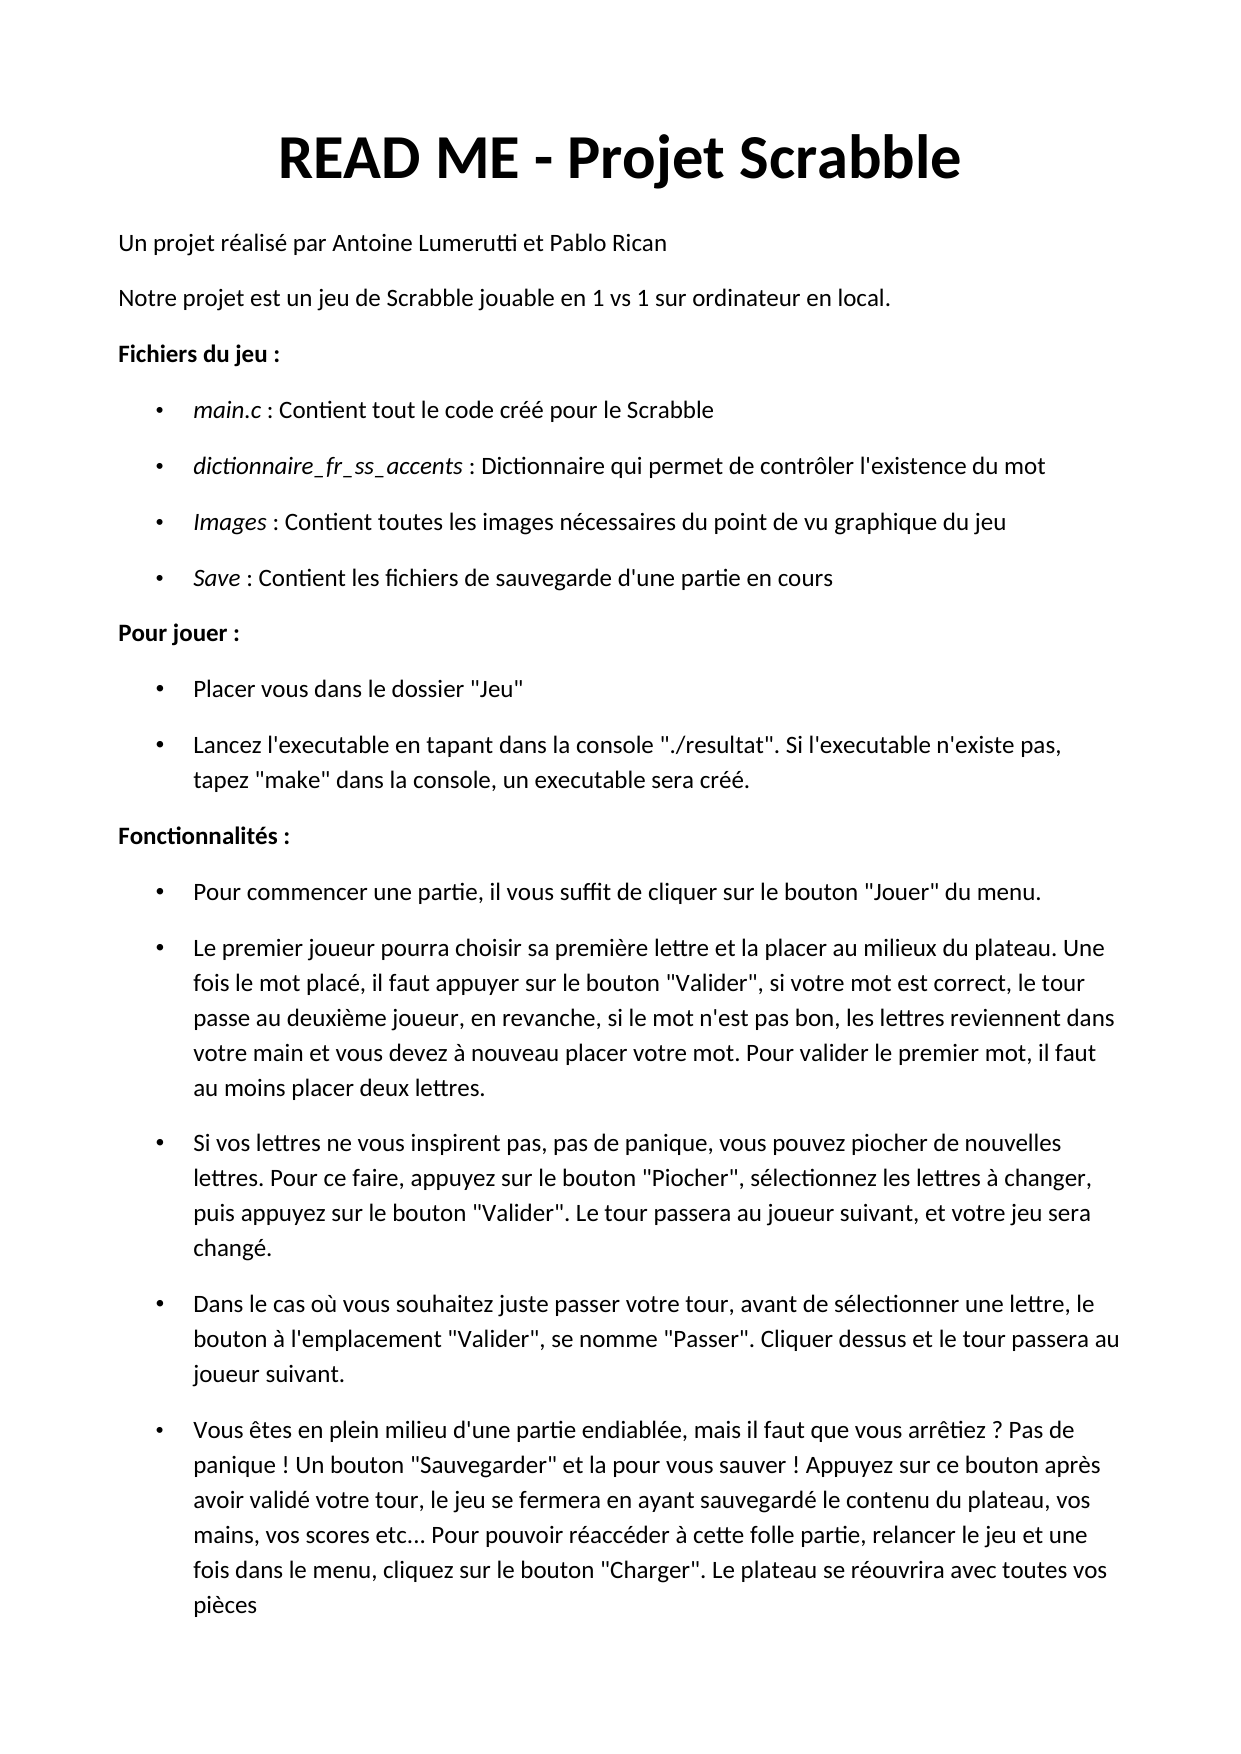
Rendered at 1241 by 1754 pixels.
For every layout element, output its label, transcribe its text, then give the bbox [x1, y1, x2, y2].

list Dans le cas où vous souhaitez juste passer votre tour, avant de sélectionner une lettre, le bouton à l'emplacement "Valider", se nomme "Passer". Cliquer dessus et le tour passera au joueur suivant. [156, 1288, 1122, 1389]
list Le premier joueur pourra choisir sa première lettre et la placer au milieux du plateau. Une fois le mot placé, il faut appuyer sur le bouton "Valider", si votre mot est correct, le tour passe au deuxième joueur, en revanche, si le mot n'est pas bon, les lettres reviennent dans votre main et vous devez à nouveau placer votre mot. Pour valider le premier mot, il faut au moins placer deux lettres. [156, 932, 1122, 1102]
list Lancez l'executable en tapant dans la console "./resultat". Si l'executable n'existe pas, tapez "make" dans la console, un executable sera créé. [156, 729, 1122, 795]
list Images : Contient toutes les images nécessaires du point de vu graphique du jeu [156, 506, 1122, 536]
list Vous êtes en plein milieu d'une partie endiablée, mais il faut que vous arrêtiez ? Pas de panique ! Un bouton "Sauvegarder" et la pour vous sauver ! Appuyez sur ce bouton après avoir validé votre tour, le jeu se fermera en ayant sauvegardé le contenu du plateau, vos mains, vos scores etc... Pour pouvoir réaccéder à cette folle partie, relancer le jeu et une fois dans le menu, cliquez sur le bouton "Charger". Le plateau se réouvrira avec toutes vos pièces [156, 1414, 1122, 1620]
text READ ME - Projet Scrabble [118, 118, 1122, 194]
list Pour commencer une partie, il vous suffit de cliquer sur le bouton "Jouer" du menu. [156, 876, 1122, 906]
list Si vos lettres ne vous inspirent pas, pas de panique, vous pouvez piocher de nouvelles lettres. Pour ce faire, appuyez sur le bouton "Piocher", sélectionnez les lettres à changer, puis appuyez sur le bouton "Valider". Le tour passera au joueur suivant, et votre jeu sera changé. [156, 1127, 1122, 1263]
text Fichiers du jeu : [118, 338, 1122, 369]
text Un projet réalisé par Antoine Lumerutti et Pablo Rican [118, 227, 1122, 257]
text Fonctionnalités : [118, 820, 1122, 851]
list Save : Contient les fichiers de sauvegarde d'une partie en cours [156, 562, 1122, 592]
list main.c : Contient tout le code créé pour le Scrabble [156, 394, 1122, 425]
list dictionnaire_fr_ss_accents : Dictionnaire qui permet de contrôler l'existence du mot [156, 450, 1122, 481]
text Pour jouer : [118, 617, 1122, 648]
text Notre projet est un jeu de Scrabble jouable en 1 vs 1 sur ordinateur en local. [118, 282, 1122, 313]
list Placer vous dans le dossier "Jeu" [156, 673, 1122, 704]
